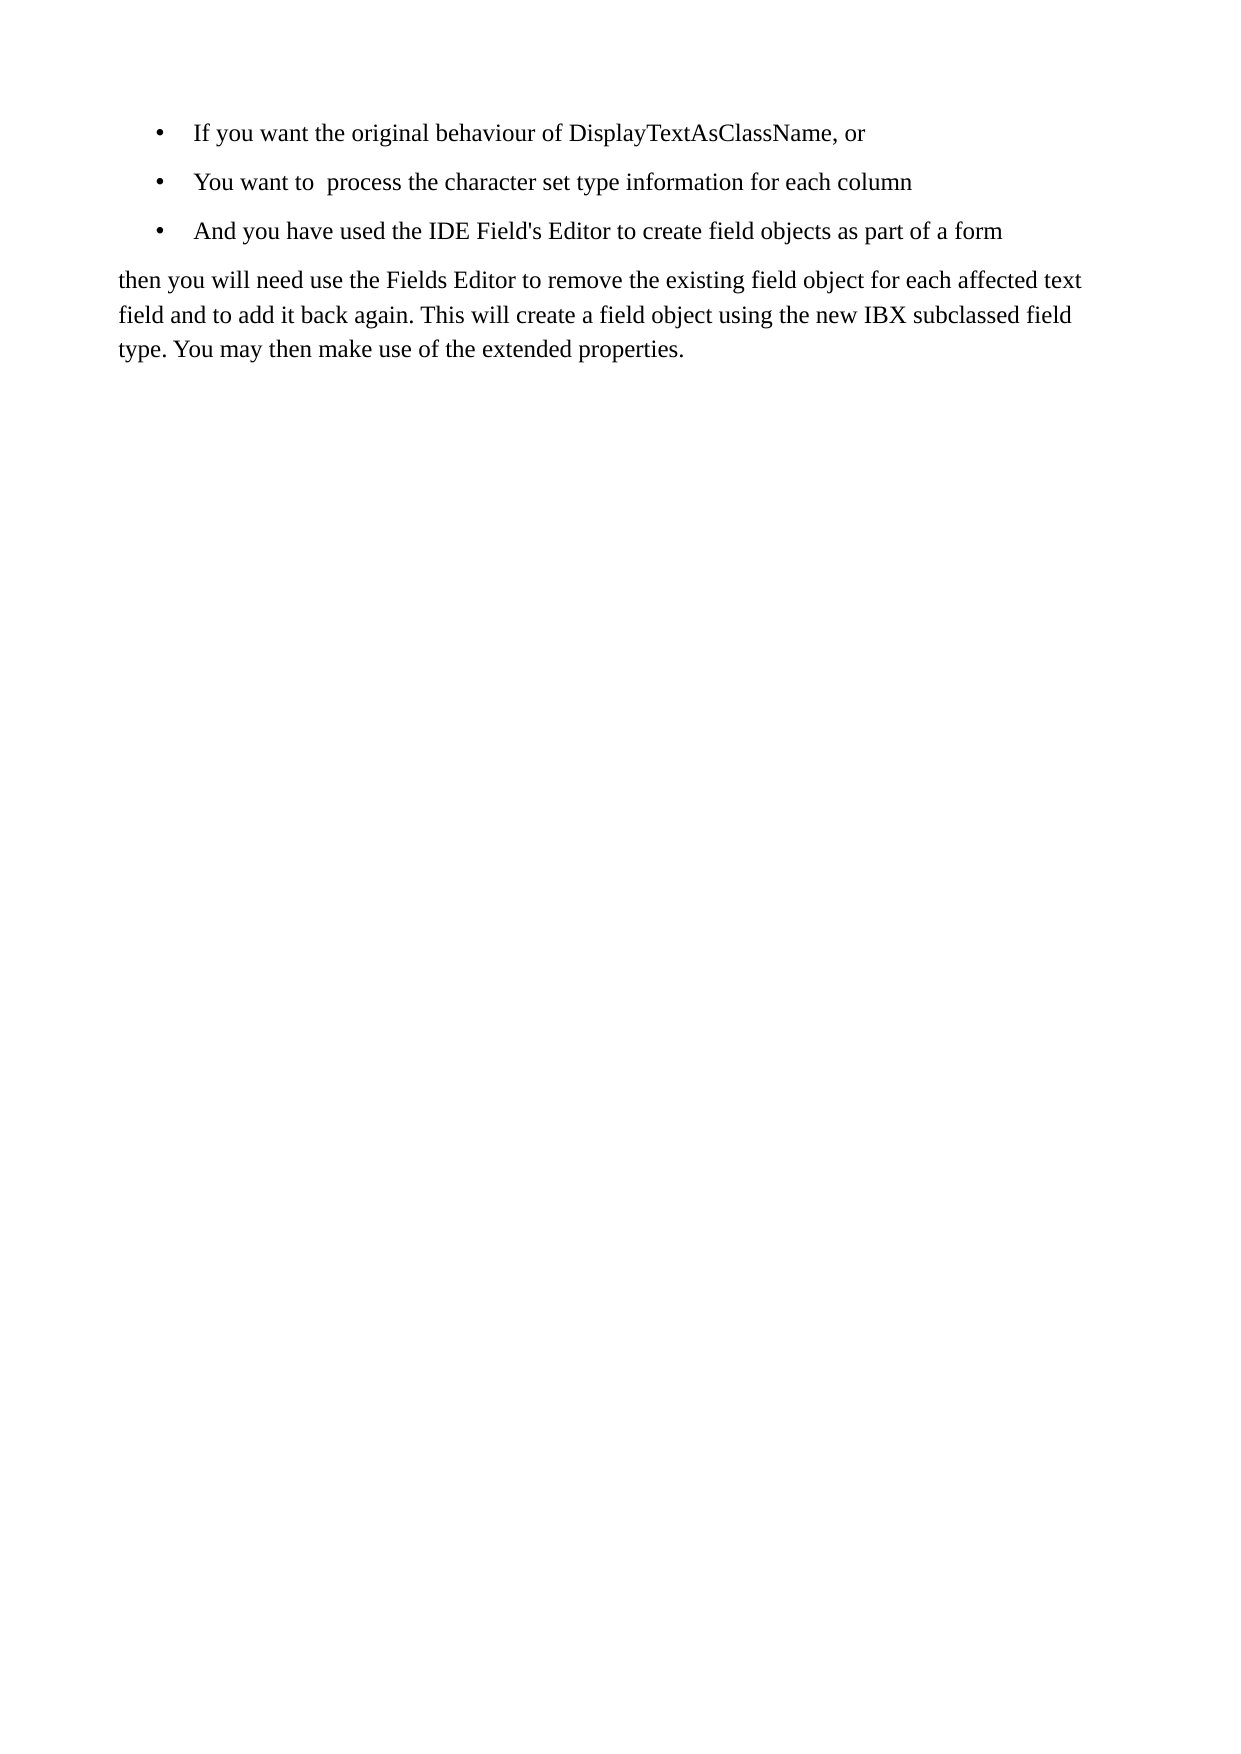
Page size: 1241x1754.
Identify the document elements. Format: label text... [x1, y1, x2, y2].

list If you want the original behaviour of DisplayTextAsClassName, or [156, 118, 1122, 147]
text then you will need use the Fields Editor to remove the existing field object for each affected text field and to add it back again. This will create a field object using the new IBX subclassed field type. You may then make use of the extended properties. [118, 265, 1122, 363]
list You want to process the character set type information for each column [156, 167, 1122, 196]
list And you have used the IDE Field's Editor to create field objects as part of a form [156, 216, 1122, 245]
